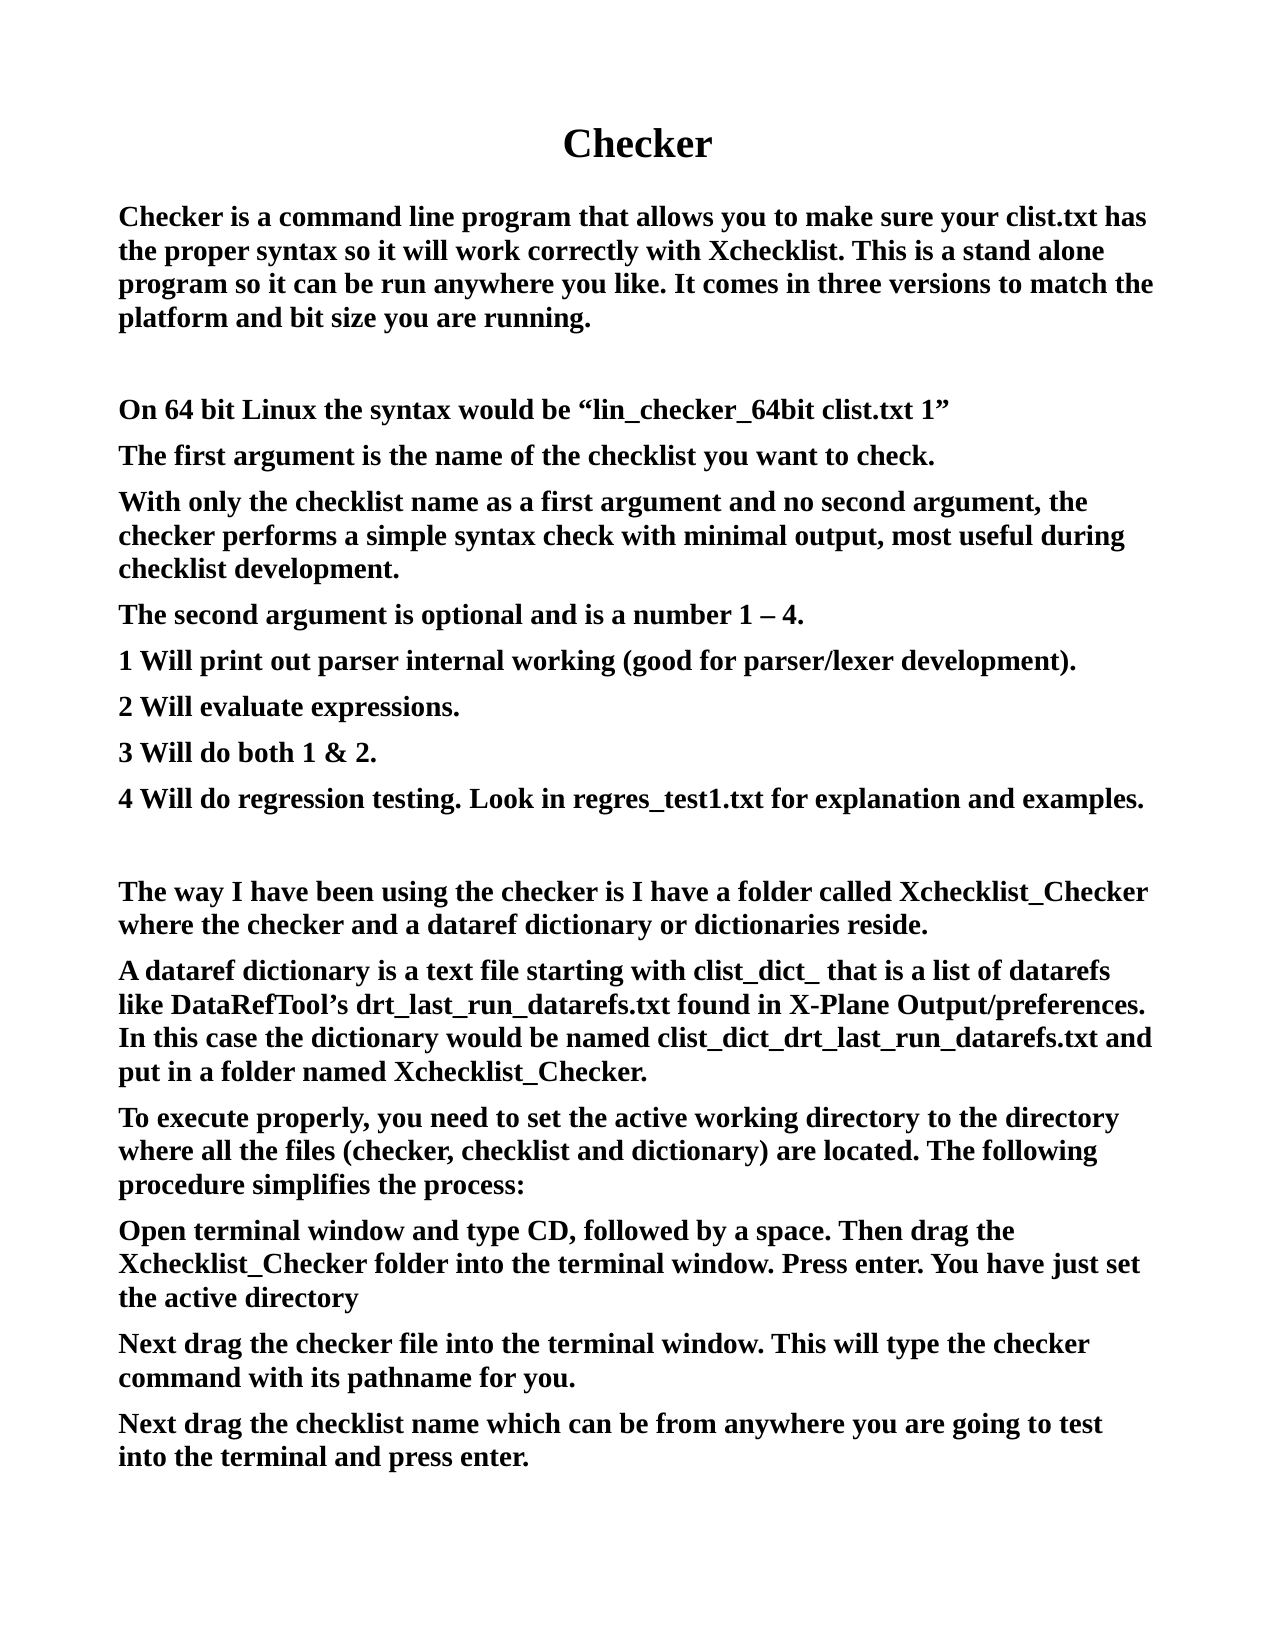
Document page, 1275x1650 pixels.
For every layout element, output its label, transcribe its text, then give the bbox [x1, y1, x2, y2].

text The second argument is optional and is a number 1 – 4. [118, 597, 1157, 631]
text 3 Will do both 1 & 2. [118, 736, 1157, 769]
text 4 Will do regression testing. Look in regres_test1.txt for explanation and examples. [118, 782, 1157, 815]
text 2 Will evaluate expressions. [118, 689, 1157, 723]
text Next drag the checklist name which can be from anywhere you are going to test into the terminal and press enter. [118, 1406, 1157, 1473]
text With only the checklist name as a first argument and no second argument, the checker performs a simple syntax check with minimal output, most useful during checklist development. [118, 484, 1157, 585]
text The way I have been using the checker is I have a folder called Xchecklist_Checker where the checker and a dataref dictionary or dictionaries reside. [118, 874, 1157, 941]
text Checker [118, 118, 1157, 166]
text The first argument is the name of the checklist you want to check. [118, 438, 1157, 472]
text Next drag the checker file into the terminal window. This will type the checker command with its pathname for you. [118, 1326, 1157, 1393]
text A dataref dictionary is a text file starting with clist_dict_ that is a list of datarefs like DataRefTool’s drt_last_run_datarefs.txt found in X-Plane Output/preferences. In this case the dictionary would be named clist_dict_drt_last_run_datarefs.txt and put in a folder named Xchecklist_Checker. [118, 953, 1157, 1087]
text Checker is a command line program that allows you to make sure your clist.txt has the proper syntax so it will work correctly with Xchecklist. This is a stand alone program so it can be run anywhere you like. It comes in three versions to match the platform and bit size you are running. [118, 199, 1157, 334]
text 1 Will print out parser internal working (good for parser/lexer development). [118, 643, 1157, 677]
text To execute properly, you need to set the active working directory to the directory where all the files (checker, checklist and dictionary) are located. The following procedure simplifies the process: [118, 1100, 1157, 1201]
text Open terminal window and type CD, followed by a space. Then drag the Xchecklist_Checker folder into the terminal window. Press enter. You have just set the active directory [118, 1213, 1157, 1314]
text On 64 bit Linux the syntax would be “lin_checker_64bit clist.txt 1” [118, 392, 1157, 426]
